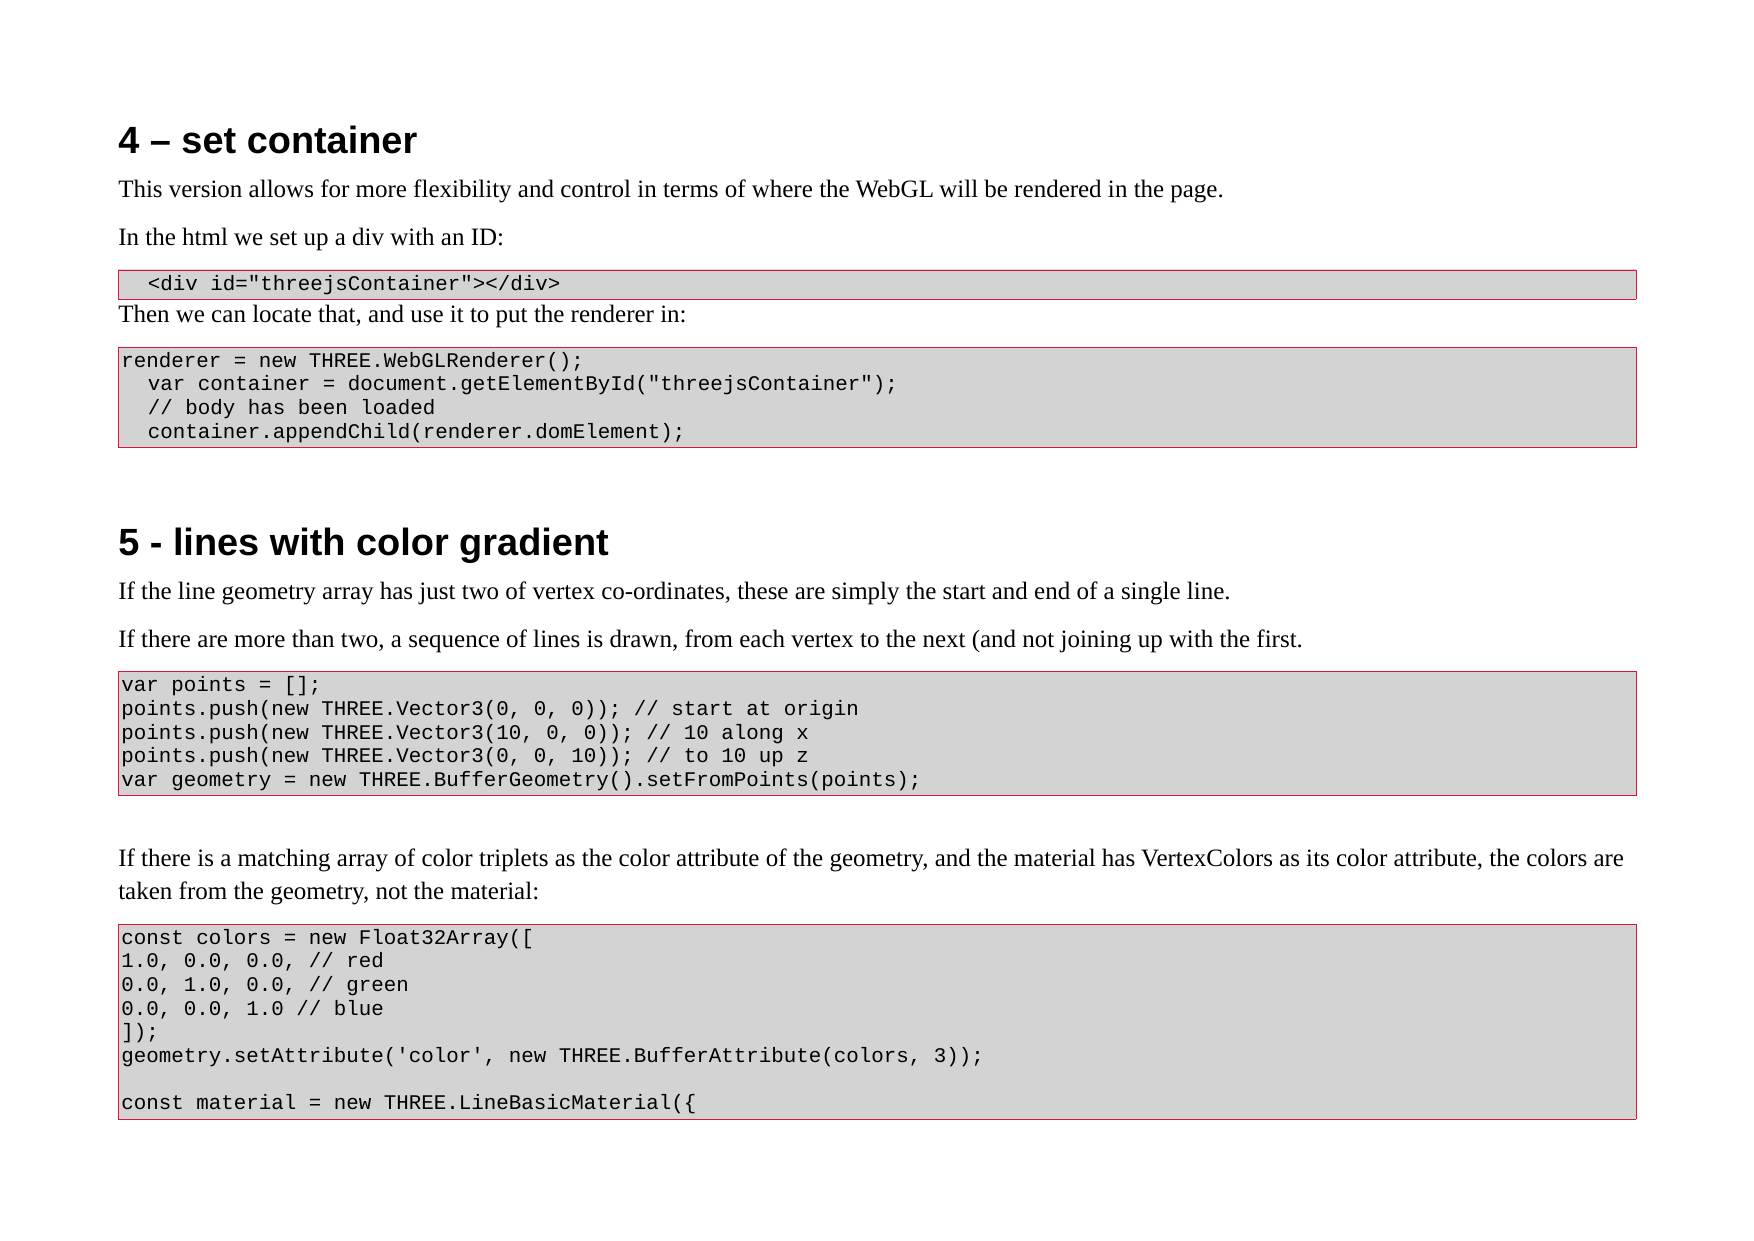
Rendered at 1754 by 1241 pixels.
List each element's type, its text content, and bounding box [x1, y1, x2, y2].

text This version allows for more flexibility and control in terms of where the WebGL will be rendered in the page. [118, 174, 1636, 203]
text If the line geometry array has just two of vertex co-ordinates, these are simply the start and end of a single line. [118, 576, 1636, 605]
text ]); [119, 1018, 1636, 1042]
text If there are more than two, a sequence of lines is drawn, from each vertex to the next (and not joining up with the first. [118, 624, 1636, 652]
text var geometry = new THREE.BufferGeometry().setFromPoints(points); [119, 766, 1636, 795]
text const material = new THREE.LineBasicMaterial({ [119, 1089, 1636, 1119]
text <div id="threejsContainer"></div> [119, 271, 1636, 299]
text const colors = new Float32Array([ [119, 925, 1636, 947]
subtitle 4 – set container [118, 118, 1636, 162]
text var container = document.getElementById("threejsContainer"); [119, 370, 1636, 394]
text 0.0, 0.0, 1.0 // blue [119, 995, 1636, 1018]
text // body has been loaded [119, 394, 1636, 418]
text If there is a matching array of color triplets as the color attribute of the geometry, and the material has VertexColors as its color attribute, the colors are taken from the geometry, not the material: [118, 843, 1636, 905]
text 0.0, 1.0, 0.0, // green [119, 971, 1636, 995]
text points.push(new THREE.Vector3(0, 0, 0)); // start at origin [119, 695, 1636, 719]
text geometry.setAttribute('color', new THREE.BufferAttribute(colors, 3)); [119, 1042, 1636, 1066]
text Then we can locate that, and use it to put the renderer in: [118, 300, 1636, 328]
text In the html we set up a div with an ID: [118, 222, 1636, 251]
text 1.0, 0.0, 0.0, // red [119, 947, 1636, 971]
text var points = []; [119, 672, 1636, 695]
text points.push(new THREE.Vector3(10, 0, 0)); // 10 along x [119, 719, 1636, 742]
text renderer = new THREE.WebGLRenderer(); [119, 348, 1636, 370]
text container.appendChild(renderer.domElement); [119, 418, 1636, 447]
subtitle 5 - lines with color gradient [118, 520, 1636, 564]
text points.push(new THREE.Vector3(0, 0, 10)); // to 10 up z [119, 742, 1636, 766]
